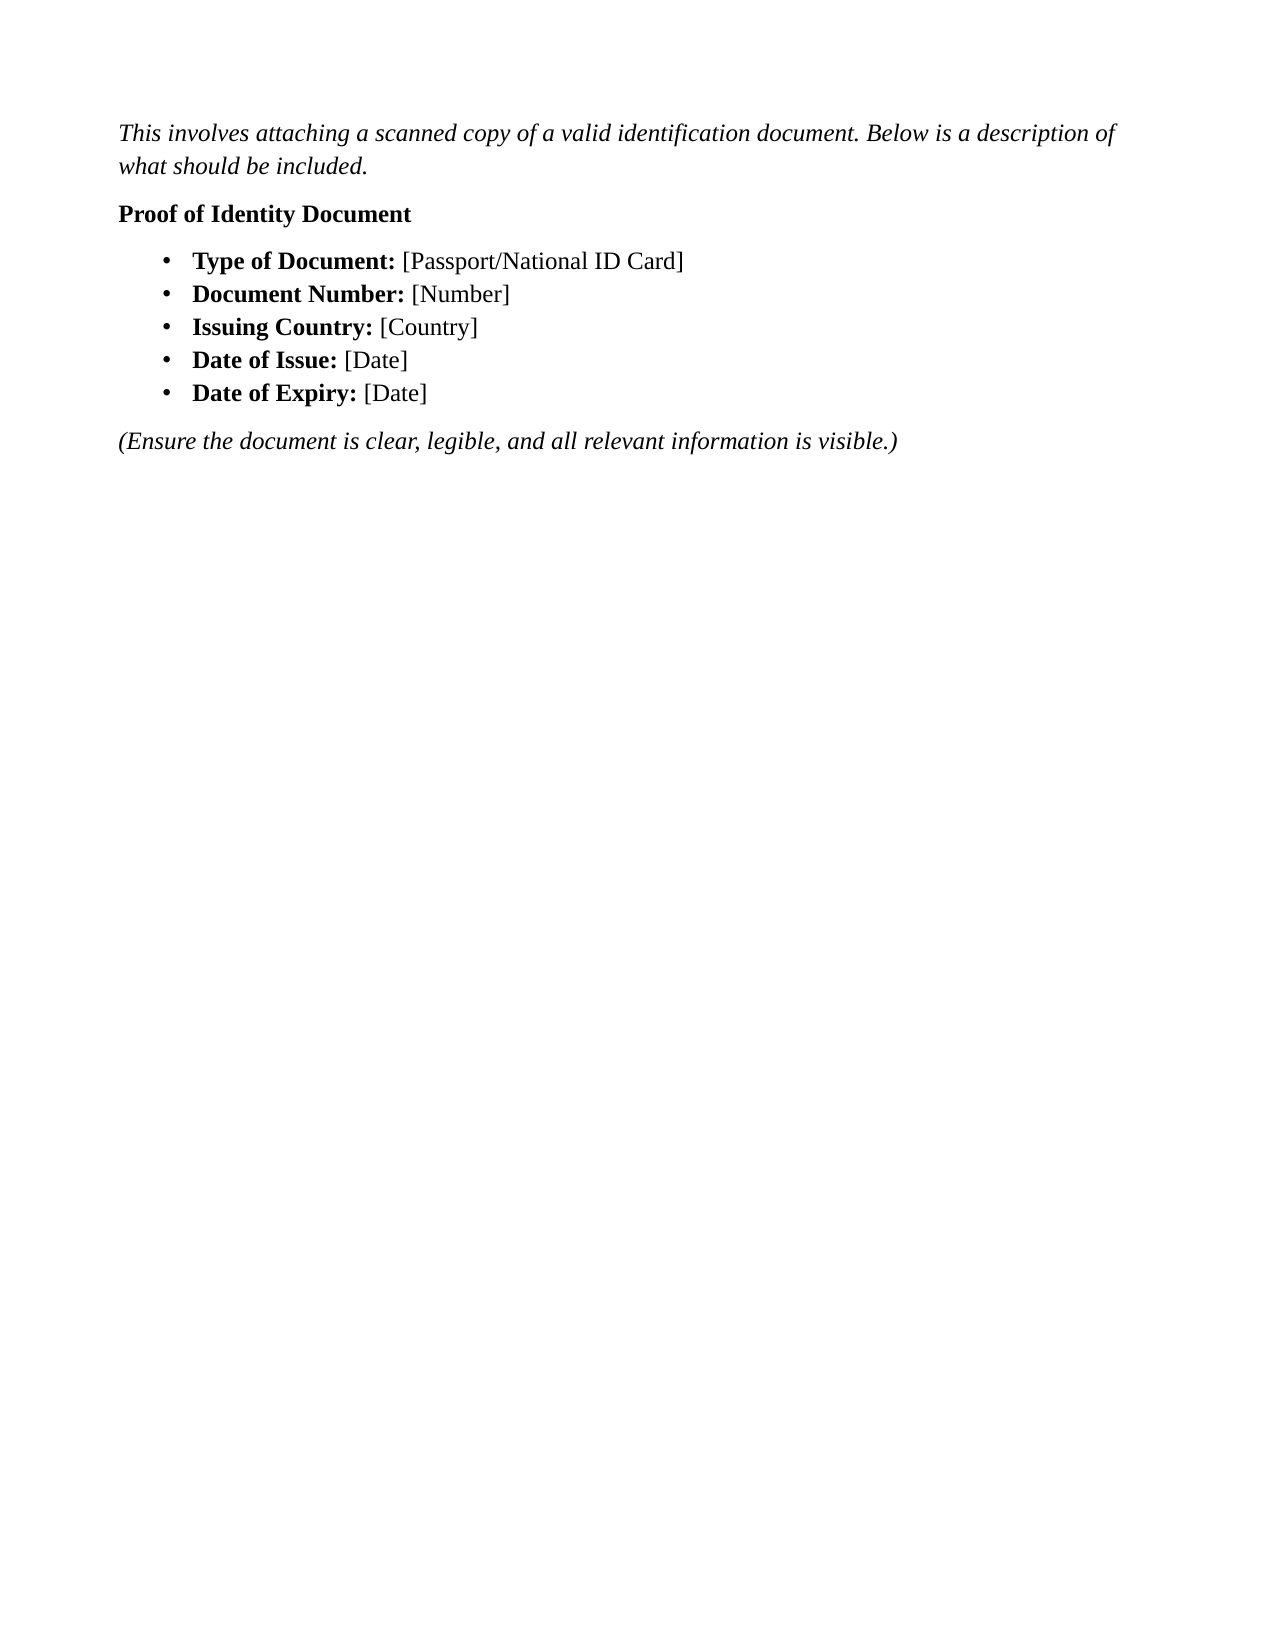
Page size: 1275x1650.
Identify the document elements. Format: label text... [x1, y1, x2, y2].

text (Ensure the document is clear, legible, and all relevant information is visible.) [118, 426, 1157, 455]
list Date of Issue: [Date] [162, 345, 1157, 374]
list Document Number: [Number] [162, 279, 1157, 308]
list Date of Expiry: [Date] [162, 378, 1157, 407]
text Proof of Identity Document [118, 199, 1157, 227]
text This involves attaching a scanned copy of a valid identification document. Below is a description of what should be included. [118, 118, 1157, 180]
list Type of Document: [Passport/National ID Card] [162, 246, 1157, 275]
list Issuing Country: [Country] [162, 312, 1157, 341]
